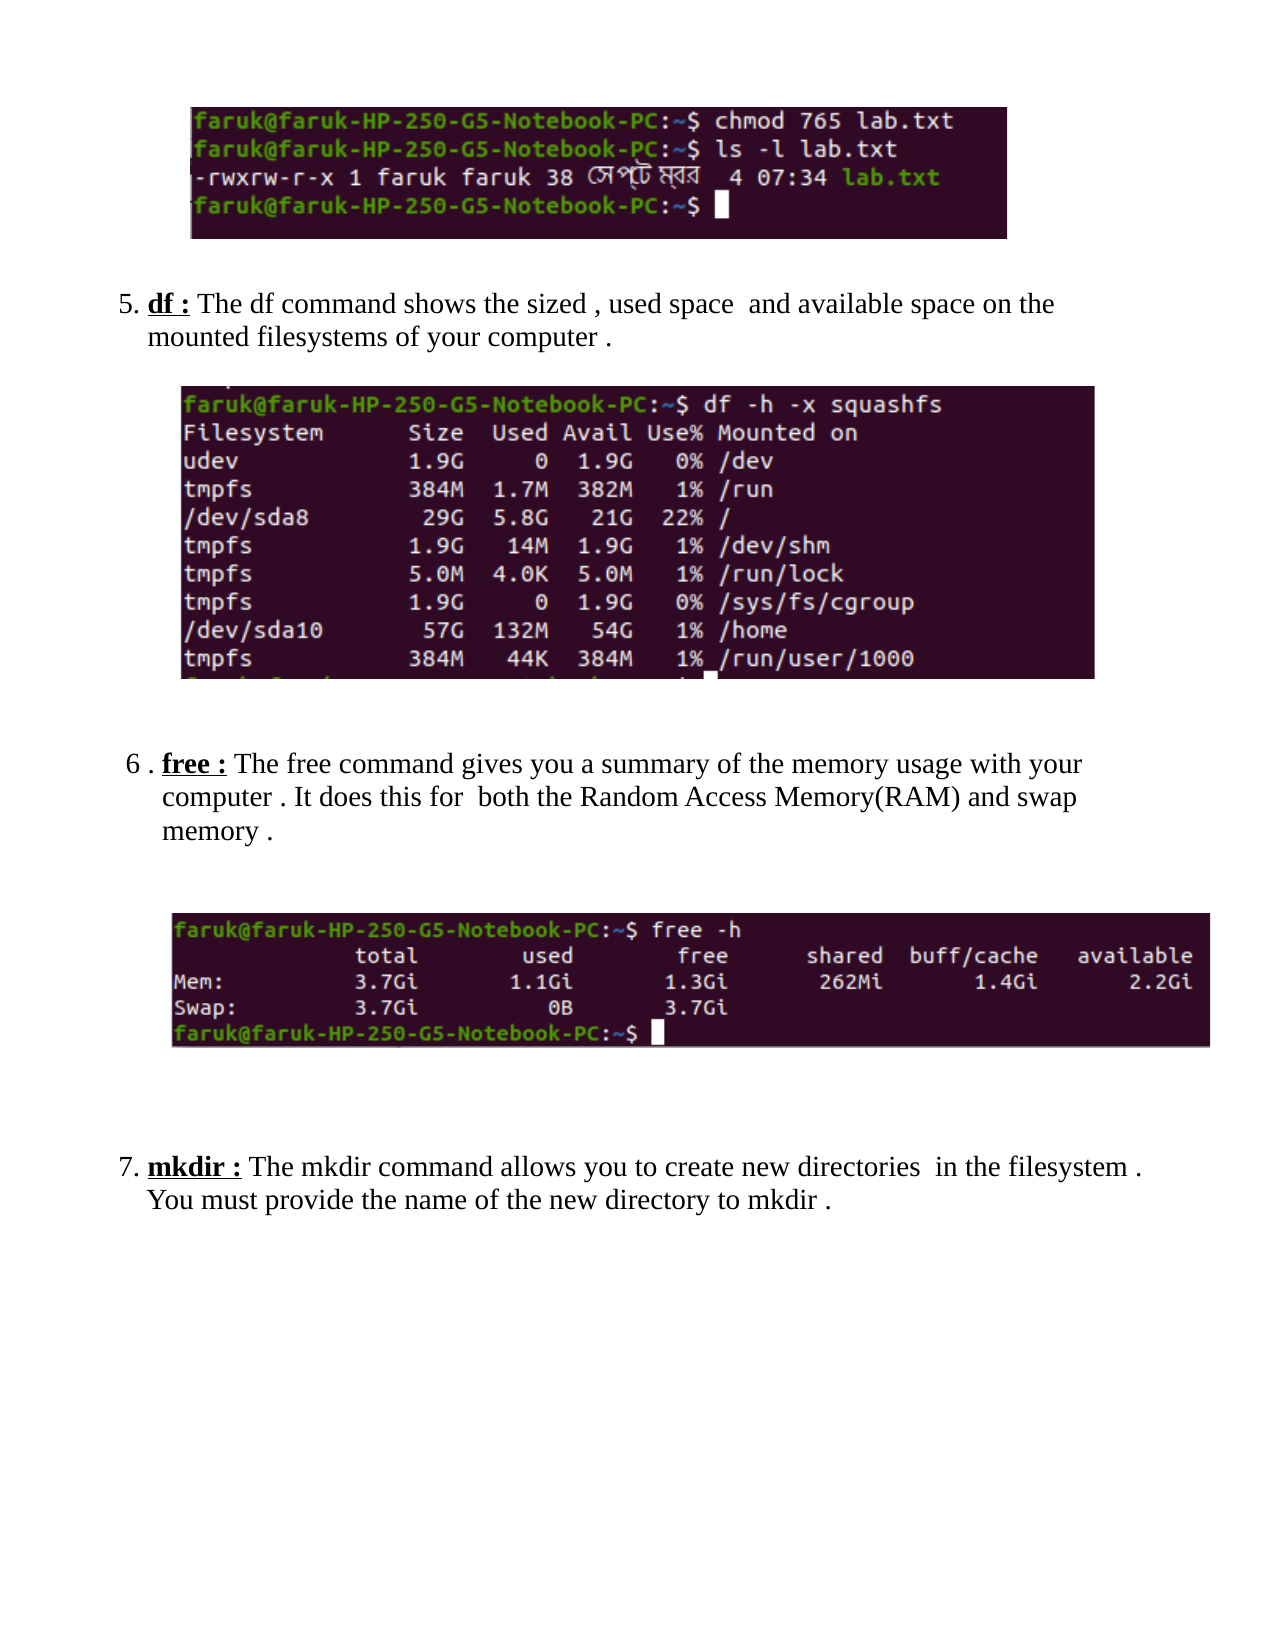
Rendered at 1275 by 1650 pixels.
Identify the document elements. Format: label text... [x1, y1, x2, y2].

picture [190, 107, 1008, 239]
text memory . [118, 813, 1157, 846]
text 6 . free : The free command gives you a summary of the memory usage with your [118, 746, 1157, 779]
picture [171, 913, 1211, 1048]
text 5. df : The df command shows the sized , used space and available space on the [118, 286, 1157, 319]
picture [180, 386, 1095, 679]
text You must provide the name of the new directory to mkdir . [118, 1182, 1157, 1216]
text computer . It does this for both the Random Access Memory(RAM) and swap [118, 779, 1157, 813]
text 7. mkdir : The mkdir command allows you to create new directories in the filesystem . [118, 1149, 1157, 1182]
text mounted filesystems of your computer . [118, 319, 1157, 353]
